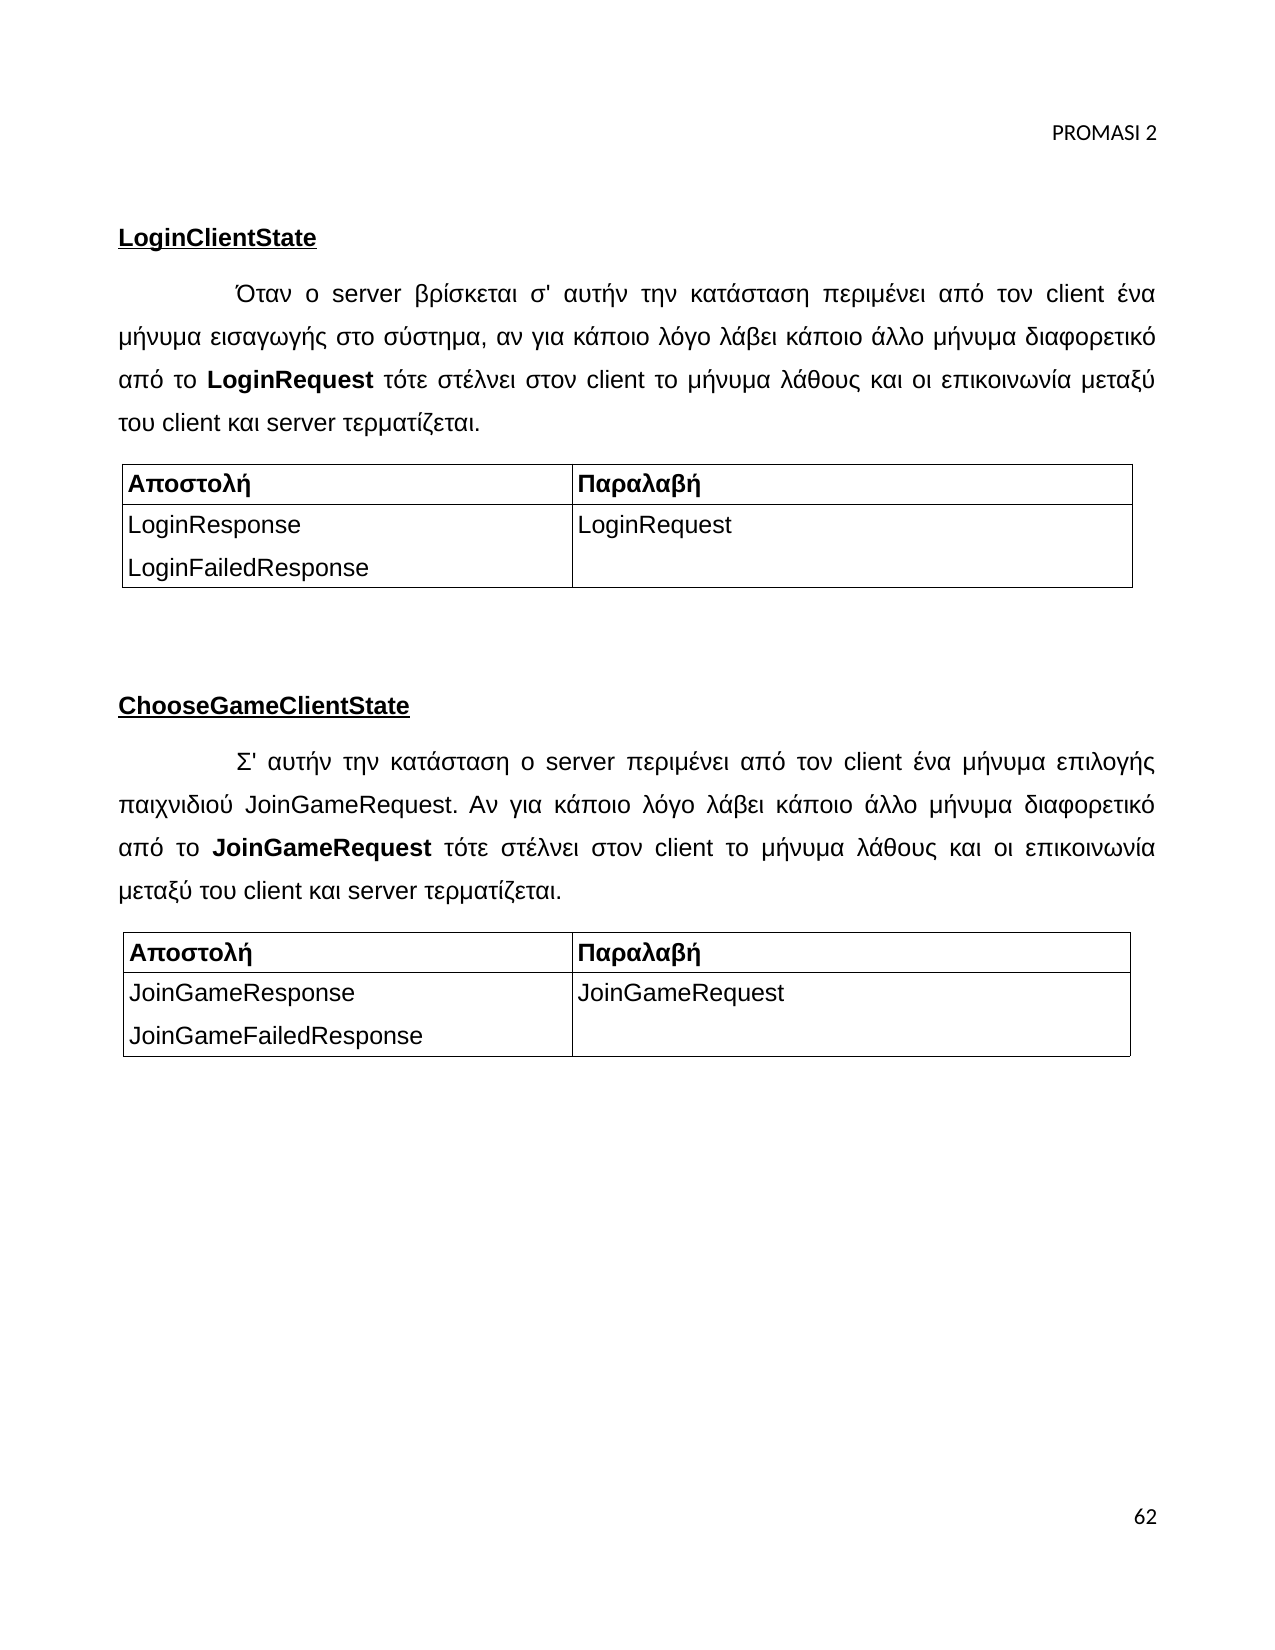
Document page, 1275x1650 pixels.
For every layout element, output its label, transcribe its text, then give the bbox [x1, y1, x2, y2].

table_cell LoginResponse LoginFailedResponse [123, 505, 572, 587]
table_cell JoinGameRequest [573, 973, 1130, 1056]
table_header Αποστολή [123, 465, 572, 504]
table_cell LoginRequest [573, 505, 1132, 587]
text Όταν ο server βρίσκεται σ' αυτήν την κατάσταση περιμένει από τον client ένα μήνυμα εισαγωγής στο σύστημα, αν για κάποιο λόγο λάβει κάποιο άλλο μήνυμα διαφορετικό από το LoginRequest τότε στέλνει στον client το μήνυμα λάθους και οι επικοινωνία μεταξύ του client και server τερματίζεται. [118, 278, 1157, 437]
text ChooseGameClientState [118, 691, 1157, 720]
text Σ' αυτήν την κατάσταση ο server περιμένει από τον client ένα μήνυμα επιλογής παιχνιδιού JoinGameRequest. Aν για κάποιο λόγο λάβει κάποιο άλλο μήνυμα διαφορετικό από το JoinGameRequest τότε στέλνει στον client το μήνυμα λάθους και οι επικοινωνία μεταξύ του client και server τερματίζεται. [118, 747, 1157, 905]
table_header Παραλαβή [573, 465, 1132, 504]
table_cell JoinGameResponse JoinGameFailedResponse [124, 973, 572, 1056]
table_header Αποστολή [124, 933, 572, 972]
text LoginClientState [118, 223, 1157, 252]
table_header Παραλαβή [573, 933, 1130, 972]
